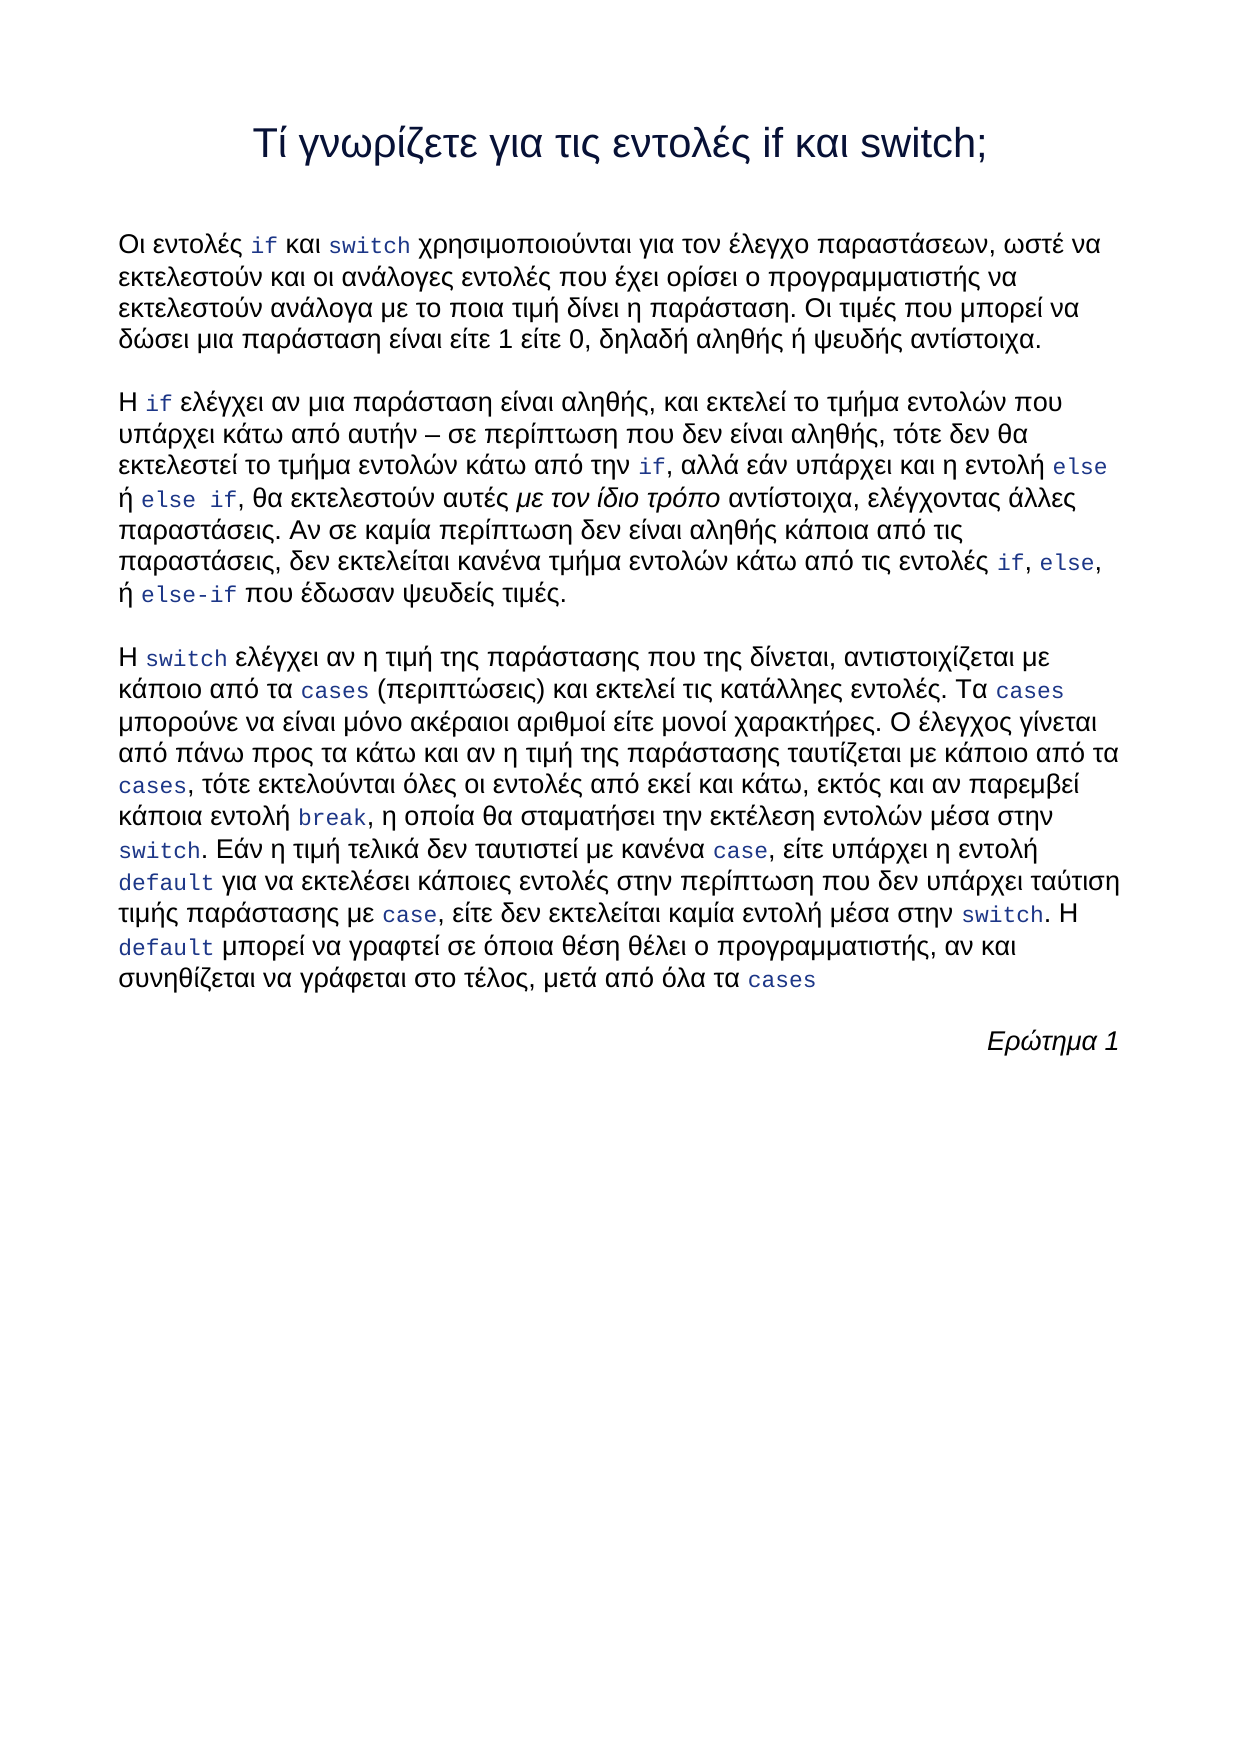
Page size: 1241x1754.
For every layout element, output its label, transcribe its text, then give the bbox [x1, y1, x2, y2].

text Οι εντολές if και switch χρησιμοποιούνται για τον έλεγχο παραστάσεων, ωστέ να εκτελεστούν και οι ανάλογες εντολές που έχει ορίσει ο προγραμματιστής να εκτελεστούν ανάλογα με το ποια τιμή δίνει η παράσταση. Οι τιμές που μπορεί να δώσει μια παράσταση είναι είτε 1 είτε 0, δηλαδή αληθής ή ψευδής αντίστοιχα. [118, 228, 1122, 354]
text Ερώτημα 1 [118, 1025, 1122, 1057]
text Η if ελέγχει αν μια παράσταση είναι αληθής, και εκτελεί το τμήμα εντολών που υπάρχει κάτω από αυτήν – σε περίπτωση που δεν είναι αληθής, τότε δεν θα εκτελεστεί το τμήμα εντολών κάτω από την if, αλλά εάν υπάρχει και η εντολή else ή else if, θα εκτελεστούν αυτές με τον ίδιο τρόπο αντίστοιχα, ελέγχοντας άλλες παραστάσεις. Αν σε καμία περίπτωση δεν είναι αληθής κάποια από τις παραστάσεις, δεν εκτελείται κανένα τμήμα εντολών κάτω από τις εντολές if, else, ή else-if που έδωσαν ψευδείς τιμές. [118, 386, 1122, 610]
text Τί γνωρίζετε για τις εντολές if και switch; [118, 118, 1122, 166]
text Η switch ελέγχει αν η τιμή της παράστασης που της δίνεται, αντιστοιχίζεται με κάποιο από τα cases (περιπτώσεις) και εκτελεί τις κατάλληες εντολές. Τα cases μπορούνε να είναι μόνο ακέραιοι αριθμοί είτε μονοί χαρακτήρες. Ο έλεγχος γίνεται από πάνω προς τα κάτω και αν η τιμή της παράστασης ταυτίζεται με κάποιο από τα cases, τότε εκτελούνται όλες οι εντολές από εκεί και κάτω, εκτός και αν παρεμβεί κάποια εντολή break, η οποία θα σταματήσει την εκτέλεση εντολών μέσα στην switch. Εάν η τιμή τελικά δεν ταυτιστεί με κανένα case, είτε υπάρχει η εντολή default για να εκτελέσει κάποιες εντολές στην περίπτωση που δεν υπάρχει ταύτιση τιμής παράστασης με case, είτε δεν εκτελείται καμία εντολή μέσα στην switch. Η default μπορεί να γραφτεί σε όποια θέση θέλει ο προγραμματιστής, αν και συνηθίζεται να γράφεται στο τέλος, μετά από όλα τα cases [118, 641, 1122, 994]
